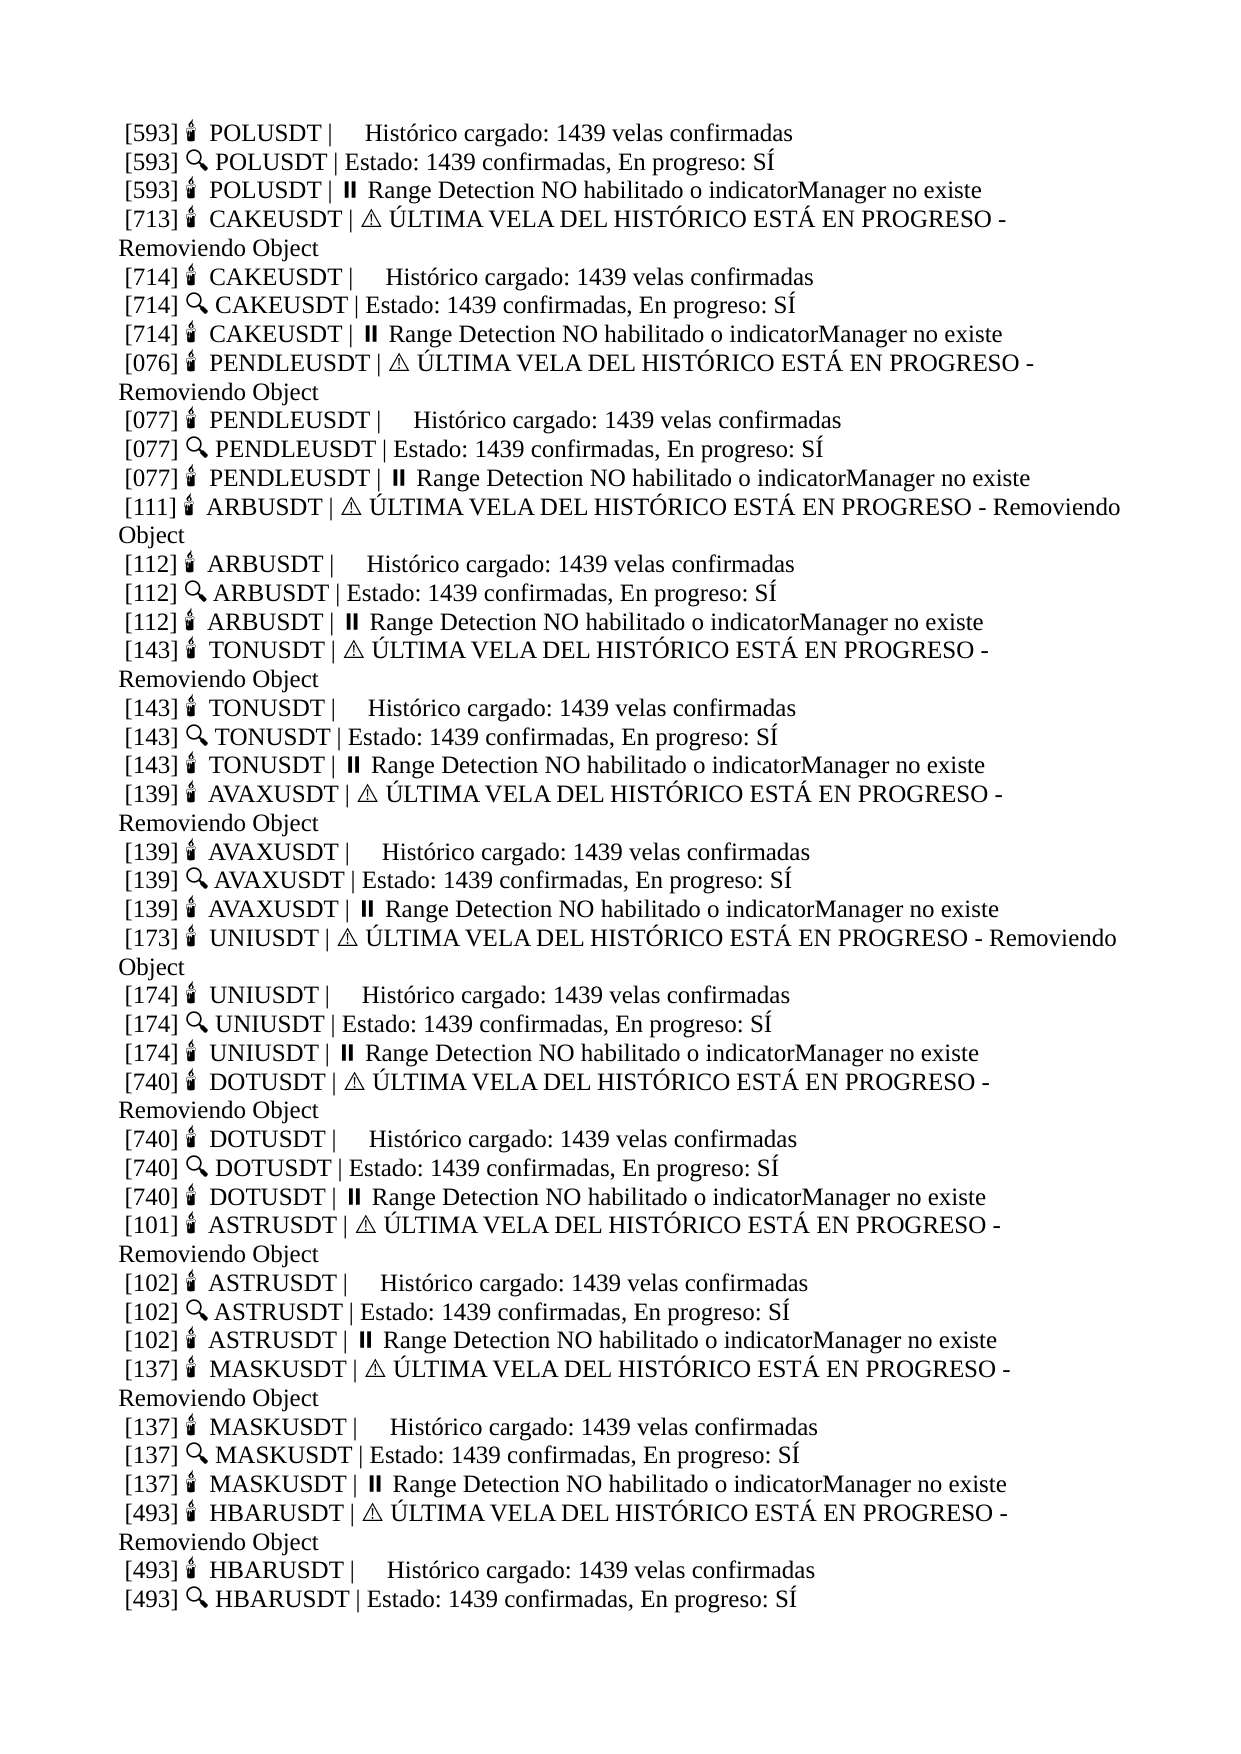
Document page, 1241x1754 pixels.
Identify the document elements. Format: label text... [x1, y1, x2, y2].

text [174] 🔍 UNIUSDT | Estado: 1439 confirmadas, En progreso: SÍ [118, 1009, 1122, 1038]
text [137] 🕯️ MASKUSDT | ⏸️ Range Detection NO habilitado o indicatorManager no existe [118, 1469, 1122, 1498]
text [101] 🕯️ ASTRUSDT | ⚠️ ÚLTIMA VELA DEL HISTÓRICO ESTÁ EN PROGRESO - Removiendo Object [118, 1211, 1122, 1268]
text [593] 🕯️ POLUSDT | ✅ Histórico cargado: 1439 velas confirmadas [118, 118, 1122, 147]
text [143] 🕯️ TONUSDT | ✅ Histórico cargado: 1439 velas confirmadas [118, 693, 1122, 722]
text [714] 🔍 CAKEUSDT | Estado: 1439 confirmadas, En progreso: SÍ [118, 291, 1122, 319]
text [102] 🕯️ ASTRUSDT | ⏸️ Range Detection NO habilitado o indicatorManager no existe [118, 1326, 1122, 1354]
text [077] 🕯️ PENDLEUSDT | ✅ Histórico cargado: 1439 velas confirmadas [118, 406, 1122, 434]
text [174] 🕯️ UNIUSDT | ✅ Histórico cargado: 1439 velas confirmadas [118, 981, 1122, 1009]
text [137] 🕯️ MASKUSDT | ✅ Histórico cargado: 1439 velas confirmadas [118, 1412, 1122, 1441]
text [102] 🔍 ASTRUSDT | Estado: 1439 confirmadas, En progreso: SÍ [118, 1297, 1122, 1326]
text [139] 🕯️ AVAXUSDT | ⚠️ ÚLTIMA VELA DEL HISTÓRICO ESTÁ EN PROGRESO - Removiendo Object [118, 779, 1122, 837]
text [173] 🕯️ UNIUSDT | ⚠️ ÚLTIMA VELA DEL HISTÓRICO ESTÁ EN PROGRESO - Removiendo Object [118, 923, 1122, 981]
text [143] 🕯️ TONUSDT | ⚠️ ÚLTIMA VELA DEL HISTÓRICO ESTÁ EN PROGRESO - Removiendo Object [118, 636, 1122, 693]
text [493] 🔍 HBARUSDT | Estado: 1439 confirmadas, En progreso: SÍ [118, 1584, 1122, 1613]
text [493] 🕯️ HBARUSDT | ✅ Histórico cargado: 1439 velas confirmadas [118, 1556, 1122, 1584]
text [139] 🔍 AVAXUSDT | Estado: 1439 confirmadas, En progreso: SÍ [118, 866, 1122, 894]
text [137] 🕯️ MASKUSDT | ⚠️ ÚLTIMA VELA DEL HISTÓRICO ESTÁ EN PROGRESO - Removiendo Object [118, 1354, 1122, 1412]
text [740] 🕯️ DOTUSDT | ✅ Histórico cargado: 1439 velas confirmadas [118, 1124, 1122, 1153]
text [139] 🕯️ AVAXUSDT | ⏸️ Range Detection NO habilitado o indicatorManager no existe [118, 894, 1122, 923]
text [112] 🔍 ARBUSDT | Estado: 1439 confirmadas, En progreso: SÍ [118, 578, 1122, 607]
text [593] 🔍 POLUSDT | Estado: 1439 confirmadas, En progreso: SÍ [118, 147, 1122, 176]
text [143] 🔍 TONUSDT | Estado: 1439 confirmadas, En progreso: SÍ [118, 722, 1122, 751]
text [714] 🕯️ CAKEUSDT | ✅ Histórico cargado: 1439 velas confirmadas [118, 262, 1122, 291]
text [143] 🕯️ TONUSDT | ⏸️ Range Detection NO habilitado o indicatorManager no existe [118, 751, 1122, 779]
text [137] 🔍 MASKUSDT | Estado: 1439 confirmadas, En progreso: SÍ [118, 1441, 1122, 1469]
text [112] 🕯️ ARBUSDT | ✅ Histórico cargado: 1439 velas confirmadas [118, 549, 1122, 578]
text [714] 🕯️ CAKEUSDT | ⏸️ Range Detection NO habilitado o indicatorManager no existe [118, 319, 1122, 348]
text [076] 🕯️ PENDLEUSDT | ⚠️ ÚLTIMA VELA DEL HISTÓRICO ESTÁ EN PROGRESO - Removiendo Object [118, 348, 1122, 406]
text [174] 🕯️ UNIUSDT | ⏸️ Range Detection NO habilitado o indicatorManager no existe [118, 1038, 1122, 1067]
text [713] 🕯️ CAKEUSDT | ⚠️ ÚLTIMA VELA DEL HISTÓRICO ESTÁ EN PROGRESO - Removiendo Object [118, 204, 1122, 262]
text [493] 🕯️ HBARUSDT | ⚠️ ÚLTIMA VELA DEL HISTÓRICO ESTÁ EN PROGRESO - Removiendo Object [118, 1498, 1122, 1556]
text [077] 🕯️ PENDLEUSDT | ⏸️ Range Detection NO habilitado o indicatorManager no existe [118, 463, 1122, 492]
text [740] 🕯️ DOTUSDT | ⚠️ ÚLTIMA VELA DEL HISTÓRICO ESTÁ EN PROGRESO - Removiendo Object [118, 1067, 1122, 1124]
text [139] 🕯️ AVAXUSDT | ✅ Histórico cargado: 1439 velas confirmadas [118, 837, 1122, 866]
text [593] 🕯️ POLUSDT | ⏸️ Range Detection NO habilitado o indicatorManager no existe [118, 176, 1122, 204]
text [077] 🔍 PENDLEUSDT | Estado: 1439 confirmadas, En progreso: SÍ [118, 434, 1122, 463]
text [740] 🕯️ DOTUSDT | ⏸️ Range Detection NO habilitado o indicatorManager no existe [118, 1182, 1122, 1211]
text [111] 🕯️ ARBUSDT | ⚠️ ÚLTIMA VELA DEL HISTÓRICO ESTÁ EN PROGRESO - Removiendo Object [118, 492, 1122, 549]
text [740] 🔍 DOTUSDT | Estado: 1439 confirmadas, En progreso: SÍ [118, 1153, 1122, 1182]
text [112] 🕯️ ARBUSDT | ⏸️ Range Detection NO habilitado o indicatorManager no existe [118, 607, 1122, 636]
text [102] 🕯️ ASTRUSDT | ✅ Histórico cargado: 1439 velas confirmadas [118, 1268, 1122, 1297]
